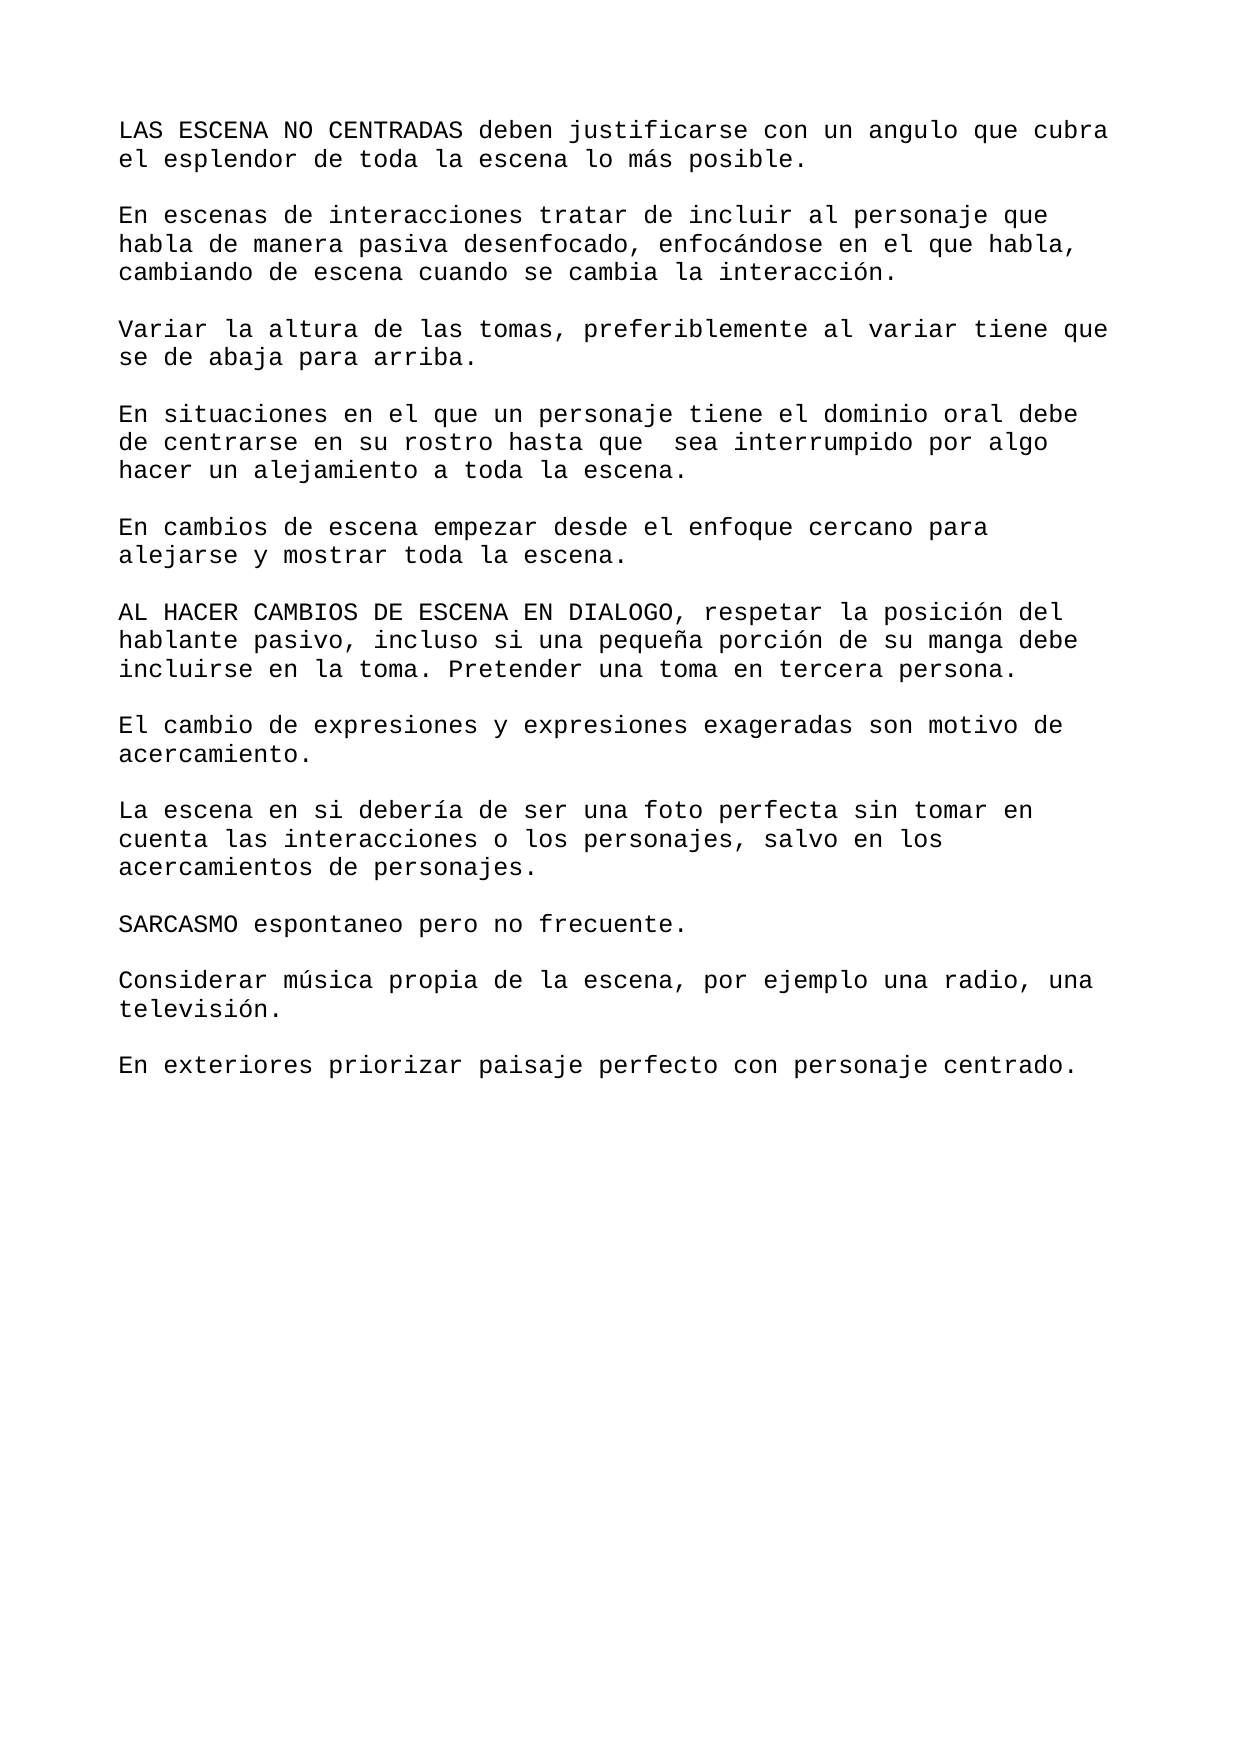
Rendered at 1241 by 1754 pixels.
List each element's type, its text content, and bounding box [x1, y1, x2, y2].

text En situaciones en el que un personaje tiene el dominio oral debe de centrarse en su rostro hasta que sea interrumpido por algo hacer un alejamiento a toda la escena. [118, 401, 1122, 486]
text El cambio de expresiones y expresiones exageradas son motivo de acercamiento. [118, 713, 1122, 770]
text SARCASMO espontaneo pero no frecuente. [118, 911, 1122, 940]
text AL HACER CAMBIOS DE ESCENA EN DIALOGO, respetar la posición del hablante pasivo, incluso si una pequeña porción de su manga debe incluirse en la toma. Pretender una toma en tercera persona. [118, 600, 1122, 685]
text En escenas de interacciones tratar de incluir al personaje que habla de manera pasiva desenfocado, enfocándose en el que habla, cambiando de escena cuando se cambia la interacción. [118, 203, 1122, 288]
text Considerar música propia de la escena, por ejemplo una radio, una televisión. [118, 968, 1122, 1025]
text LAS ESCENA NO CENTRADAS deben justificarse con un angulo que cubra el esplendor de toda la escena lo más posible. [118, 118, 1122, 175]
text En exteriores priorizar paisaje perfecto con personaje centrado. [118, 1053, 1122, 1081]
text La escena en si debería de ser una foto perfecta sin tomar en cuenta las interacciones o los personajes, salvo en los acercamientos de personajes. [118, 798, 1122, 883]
text En cambios de escena empezar desde el enfoque cercano para alejarse y mostrar toda la escena. [118, 515, 1122, 571]
text Variar la altura de las tomas, preferiblemente al variar tiene que se de abaja para arriba. [118, 316, 1122, 373]
